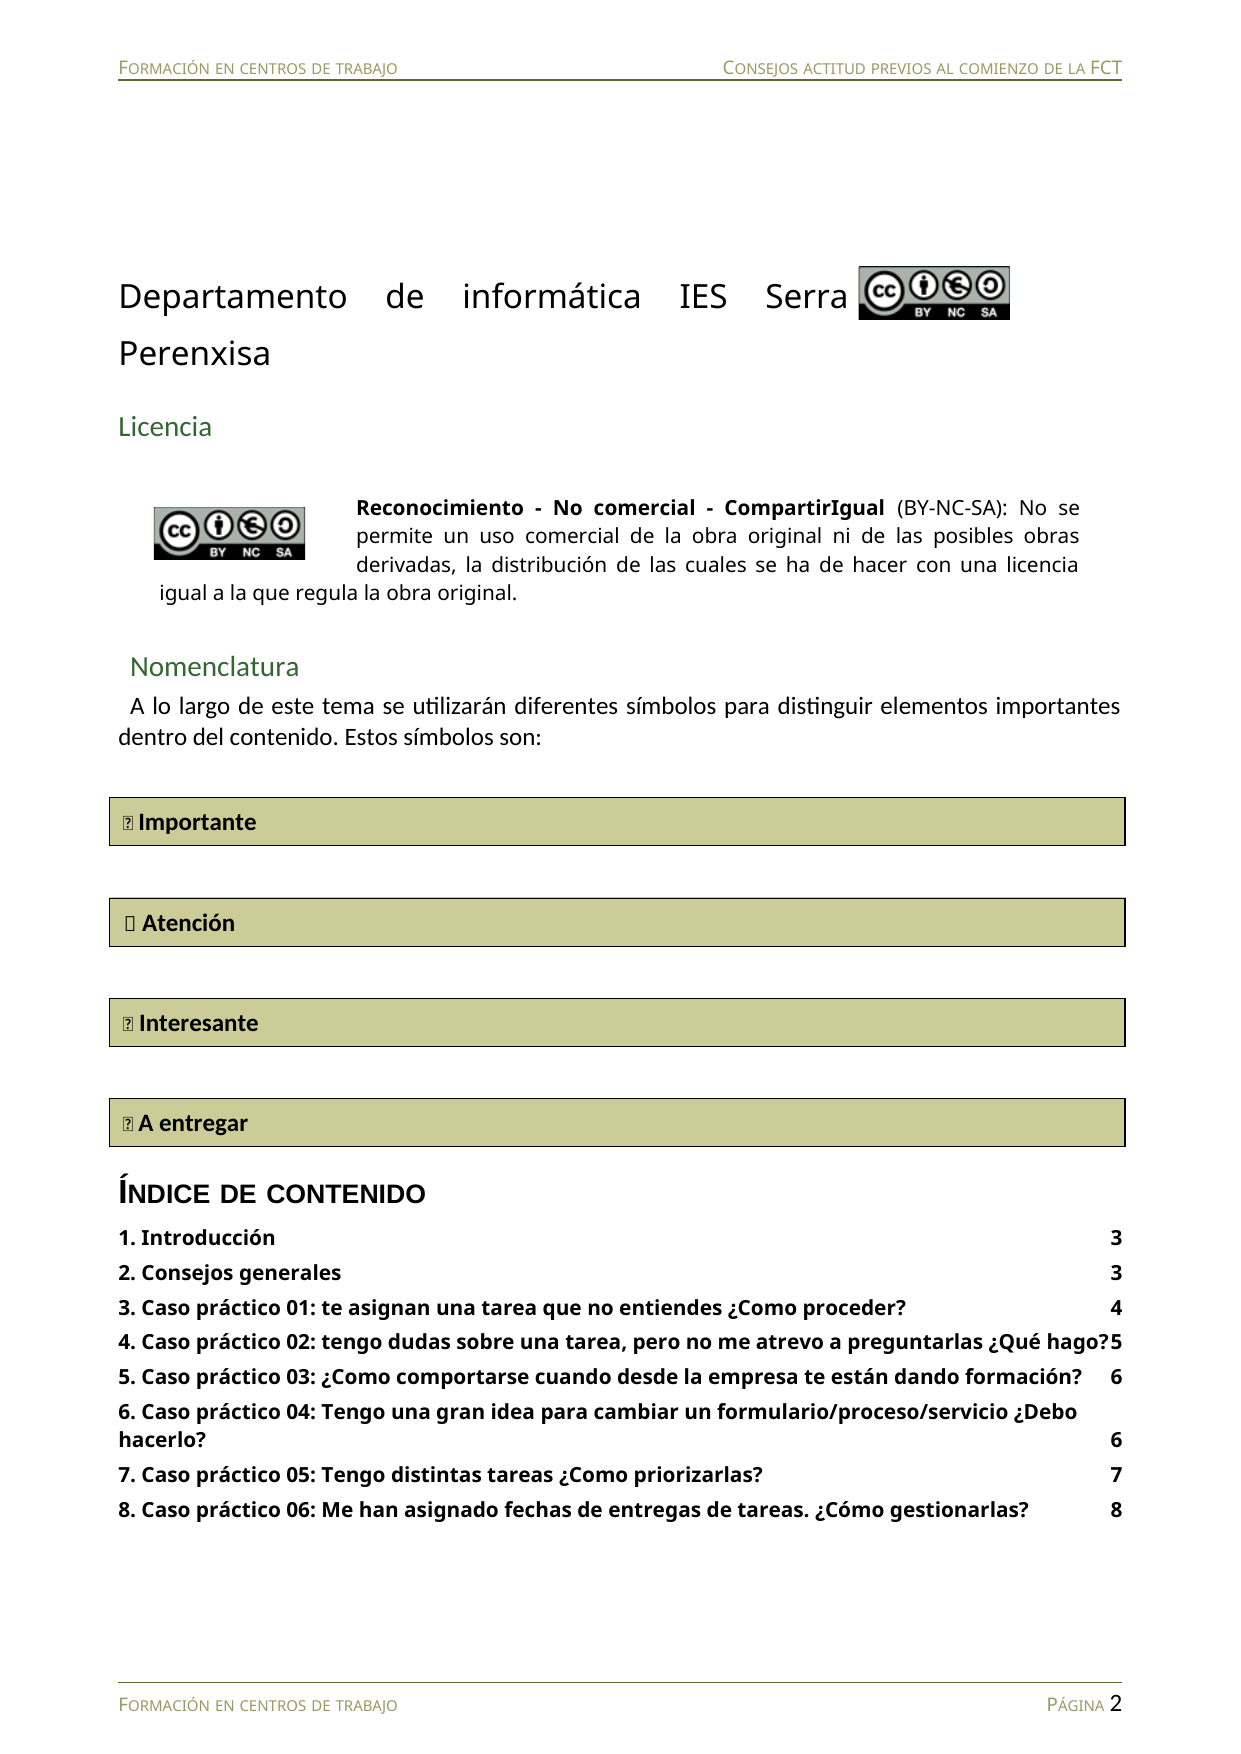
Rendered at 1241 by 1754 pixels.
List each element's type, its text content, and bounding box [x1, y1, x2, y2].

text 4. Caso práctico 02: tengo dudas sobre una tarea, pero no me atrevo a preguntarlas ¿Qué hago? 5 [118, 1327, 1122, 1356]
text Índice de contenido [118, 1172, 1122, 1211]
text 6. Caso práctico 04: Tengo una gran idea para cambiar un formulario/proceso/servicio ¿Debo hacerlo? 6 [118, 1397, 1122, 1454]
text 📕 A entregar [110, 1099, 1124, 1146]
text 8. Caso práctico 06: Me han asignado fechas de entregas de tareas. ¿Cómo gestionarlas? 8 [118, 1495, 1122, 1523]
text 💬 Interesante [110, 999, 1124, 1046]
text Licencia [118, 408, 1122, 443]
text 1. Introducción 3 [118, 1223, 1122, 1252]
text Departamento de informática IES Serra Perenxisa [118, 273, 1122, 375]
text 7. Caso práctico 05: Tengo distintas tareas ¿Como priorizarlas? 7 [118, 1460, 1122, 1488]
text 2. Consejos generales 3 [118, 1258, 1122, 1287]
text 3. Caso práctico 01: te asignan una tarea que no entiendes ¿Como proceder? 4 [118, 1293, 1122, 1321]
picture [153, 507, 306, 560]
text 📖 Importante [110, 798, 1124, 845]
text ❕ Atención [110, 899, 1124, 946]
text Reconocimiento - No comercial - CompartirIgual (BY-NC-SA): No se permite un uso comercial de la obra original ni de las posibles obras derivadas, la distribución de las cuales se ha de hacer con una licencia igual a la que regula la obra original. [159, 493, 1080, 607]
picture [858, 266, 1010, 320]
text A lo largo de este tema se utilizarán diferentes símbolos para distinguir elementos importantes dentro del contenido. Estos símbolos son: [118, 690, 1122, 751]
text 5. Caso práctico 03: ¿Como comportarse cuando desde la empresa te están dando formación? 6 [118, 1362, 1122, 1391]
text Nomenclatura [118, 648, 1122, 684]
